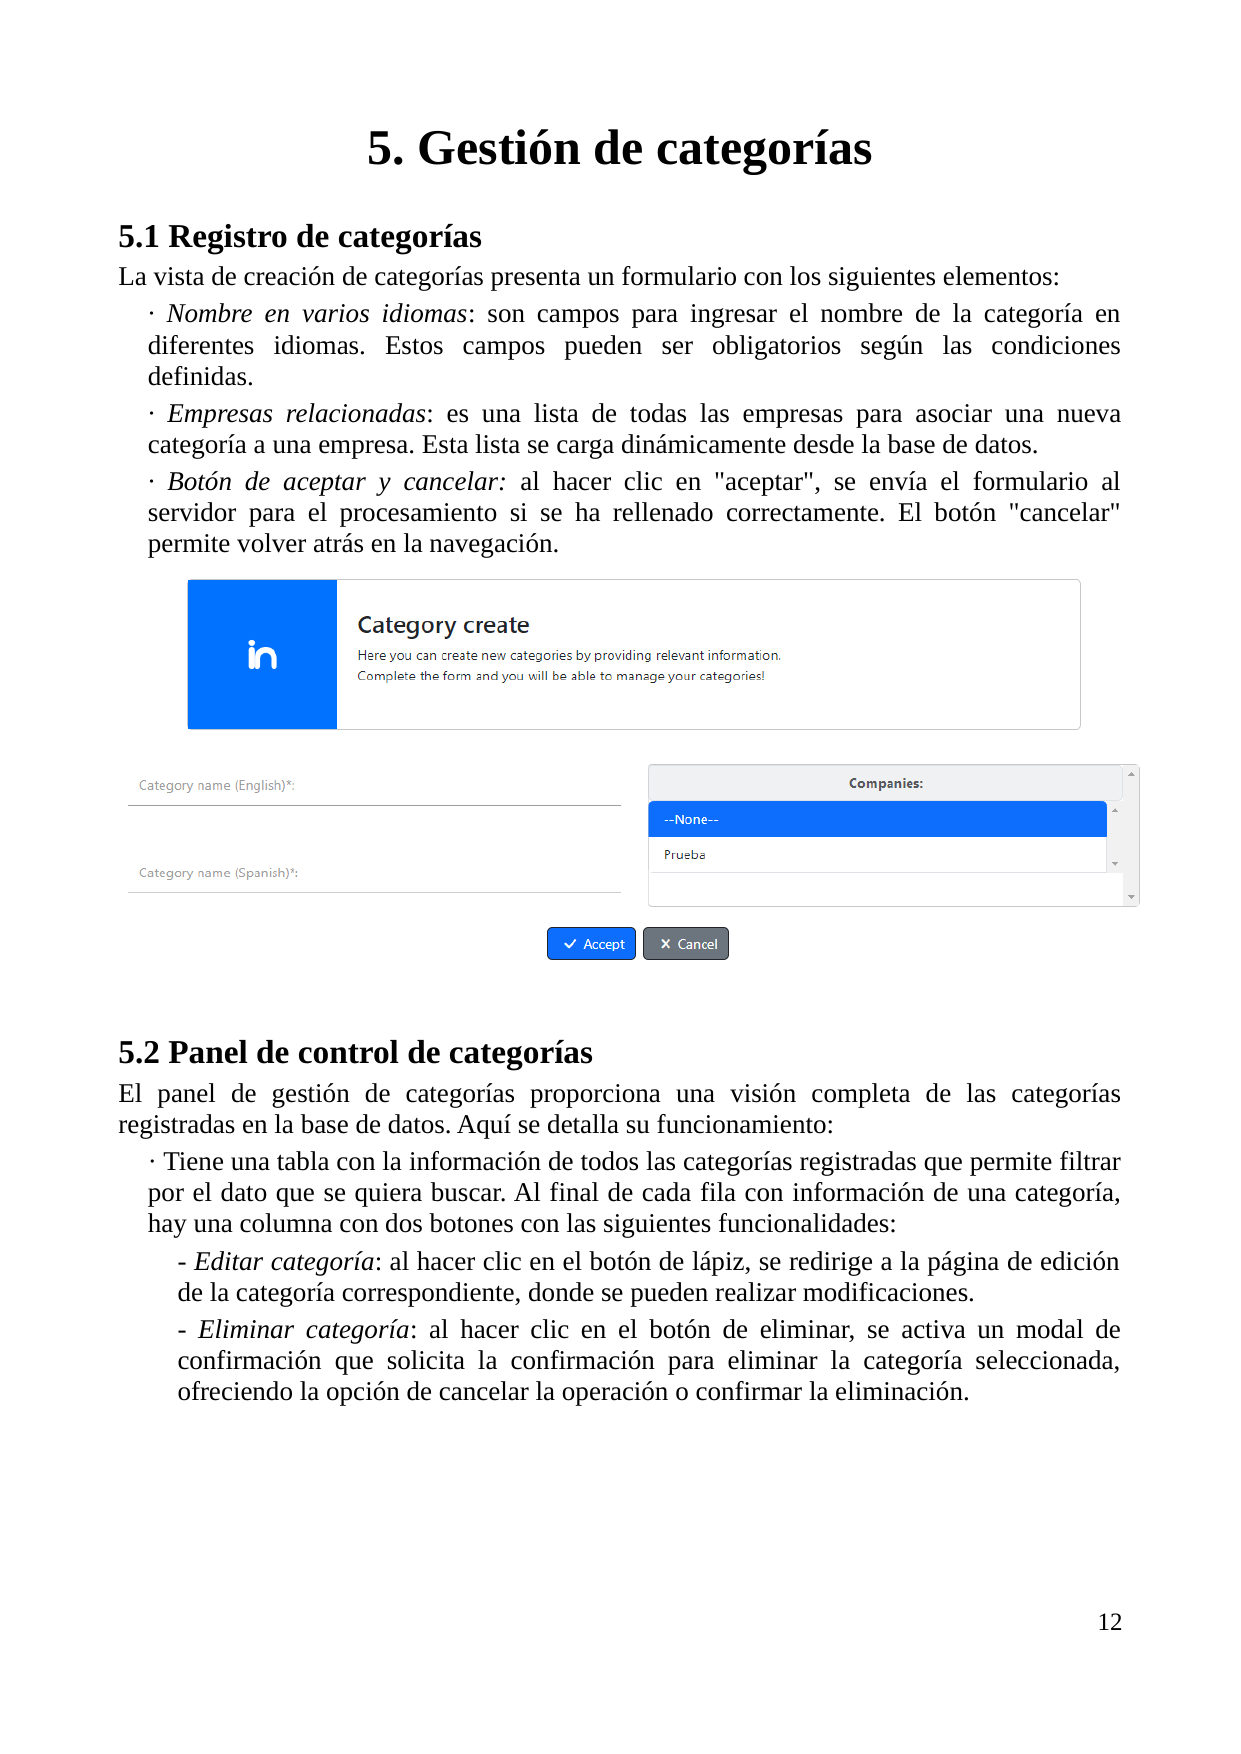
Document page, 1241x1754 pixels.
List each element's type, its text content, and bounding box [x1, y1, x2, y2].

text 5.1 Registro de categorías [118, 216, 1122, 254]
text 5.2 Panel de control de categorías [118, 1033, 1122, 1071]
text · Botón de aceptar y cancelar: al hacer clic en "aceptar", se envía el formulario al servidor para el procesamiento si se ha rellenado correctamente. El botón "cancelar" permite volver atrás en la navegación. [148, 465, 1122, 559]
text · Empresas relacionadas: es una lista de todas las empresas para asociar una nueva categoría a una empresa. Esta lista se carga dinámicamente desde la base de datos. [148, 397, 1122, 459]
text - Editar categoría: al hacer clic en el botón de lápiz, se redirige a la página de edición de la categoría correspondiente, donde se pueden realizar modificaciones. [177, 1244, 1122, 1307]
text El panel de gestión de categorías proporciona una visión completa de las categorías registradas en la base de datos. Aquí se detalla su funcionamiento: [118, 1077, 1122, 1139]
text La vista de creación de categorías presenta un formulario con los siguientes elementos: [118, 261, 1122, 292]
picture [69, 564, 1172, 989]
text · Nombre en varios idiomas: son campos para ingresar el nombre de la categoría en diferentes idiomas. Estos campos pueden ser obligatorios según las condiciones definidas. [148, 298, 1122, 391]
text · Tiene una tabla con la información de todos las categorías registradas que permite filtrar por el dato que se quiera buscar. Al final de cada fila con información de una categoría, hay una columna con dos botones con las siguientes funcionalidades: [148, 1145, 1122, 1239]
text - Eliminar categoría: al hacer clic en el botón de eliminar, se activa un modal de confirmación que solicita la confirmación para eliminar la categoría seleccionada, ofreciendo la opción de cancelar la operación o confirmar la eliminación. [177, 1313, 1122, 1406]
text 5. Gestión de categorías [118, 118, 1122, 176]
